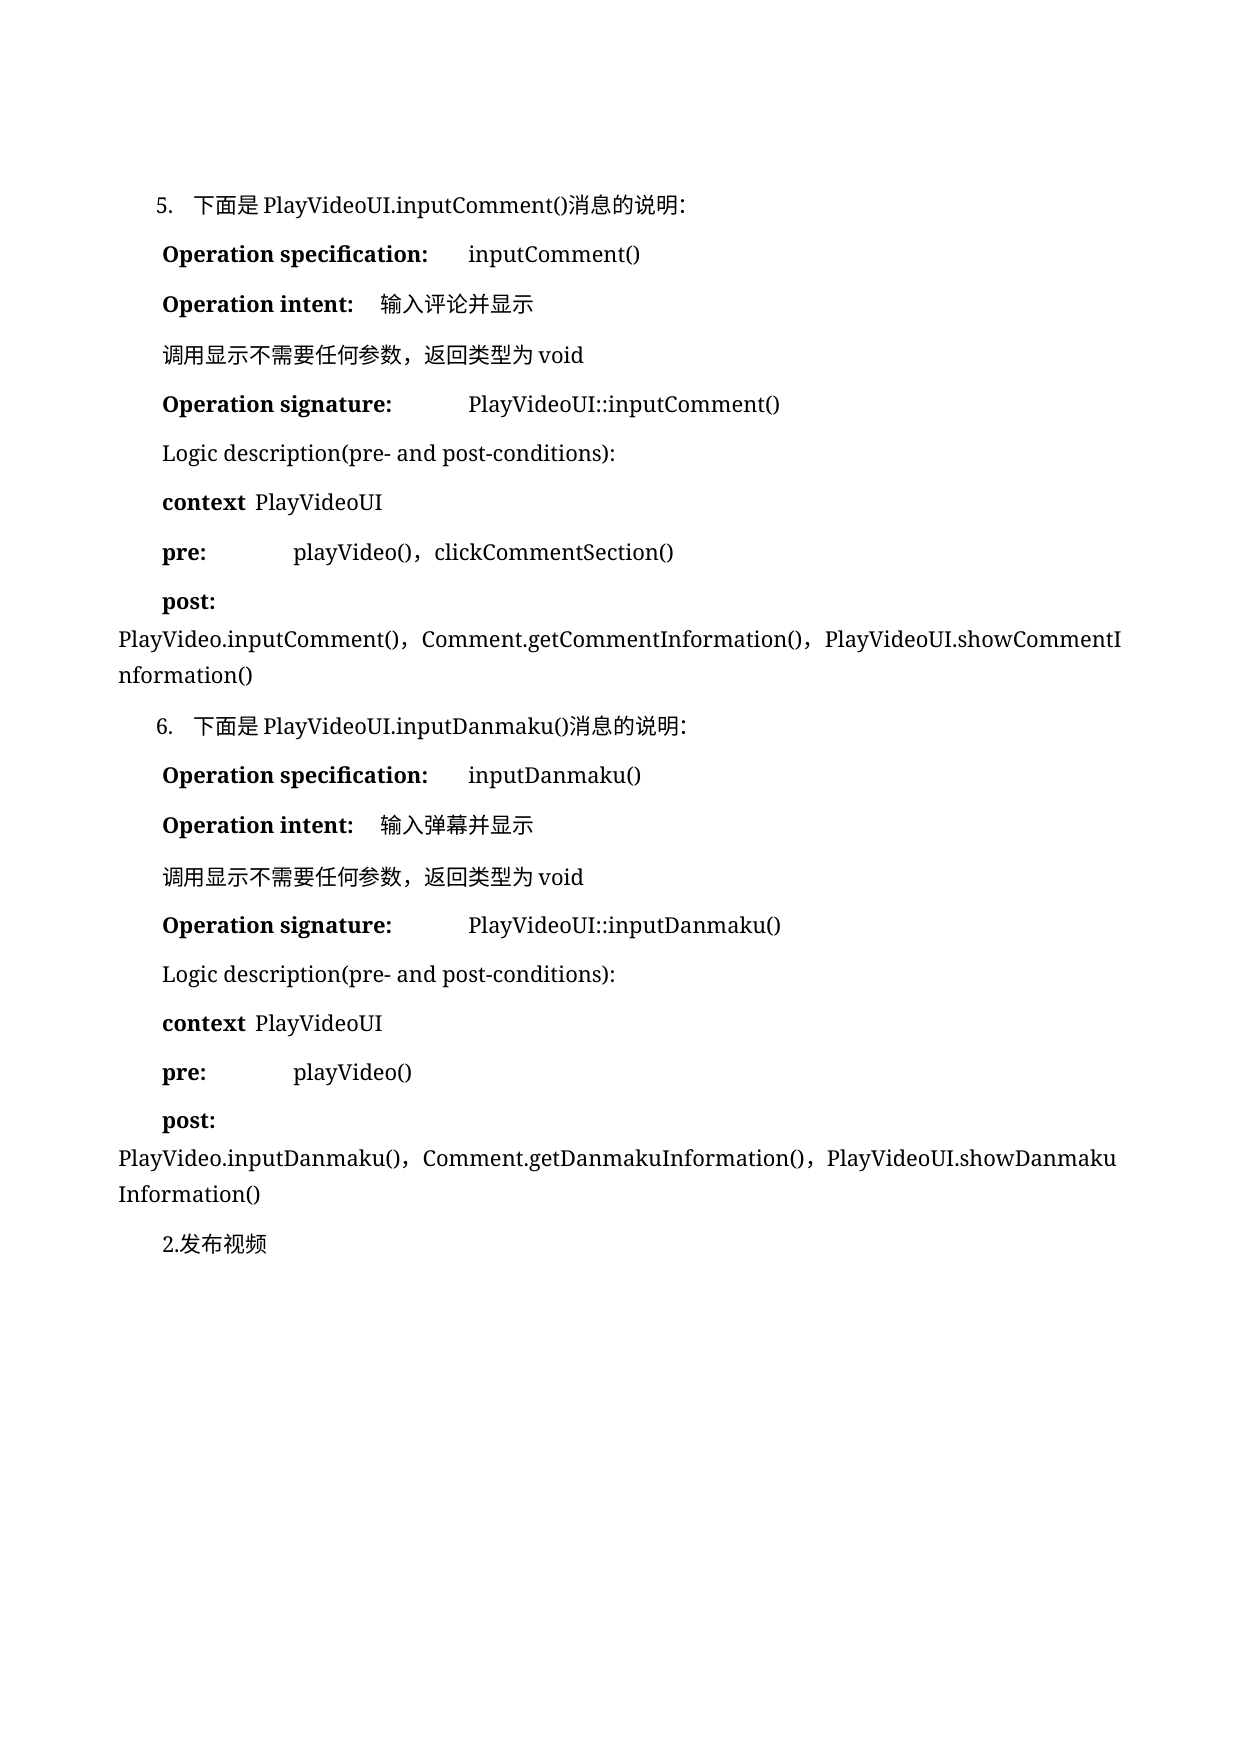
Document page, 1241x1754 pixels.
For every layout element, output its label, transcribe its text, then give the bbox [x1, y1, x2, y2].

text post: PlayVideo.inputComment()，Comment.getCommentInformation()，PlayVideoUI.showCommentInformation() [118, 586, 1122, 690]
text Logic description(pre- and post-conditions): [118, 959, 1122, 989]
text Operation signature: PlayVideoUI::inputDanmaku() [118, 911, 1122, 940]
text 调用显示不需要任何参数，返回类型为void [118, 859, 1122, 891]
text context PlayVideoUI [118, 487, 1122, 516]
text Operation signature: PlayVideoUI::inputComment() [118, 389, 1122, 419]
text Operation intent: 输入评论并显示 [118, 287, 1122, 319]
list 下面是PlayVideoUI.inputComment()消息的说明： [156, 188, 1122, 219]
text context PlayVideoUI [118, 1008, 1122, 1038]
text pre: playVideo() [118, 1056, 1122, 1086]
text pre: playVideo()，clickCommentSection() [118, 535, 1122, 567]
text Operation intent: 输入弹幕并显示 [118, 808, 1122, 840]
text 调用显示不需要任何参数，返回类型为void [118, 338, 1122, 370]
text 2.发布视频 [118, 1227, 1122, 1259]
text Operation specification: inputComment() [118, 239, 1122, 268]
text Operation specification: inputDanmaku() [118, 760, 1122, 789]
text Logic description(pre- and post-conditions): [118, 438, 1122, 468]
text post: PlayVideo.inputDanmaku()，Comment.getDanmakuInformation()，PlayVideoUI.showDanmakuInformation() [118, 1105, 1122, 1209]
list 下面是PlayVideoUI.inputDanmaku()消息的说明： [156, 709, 1122, 741]
